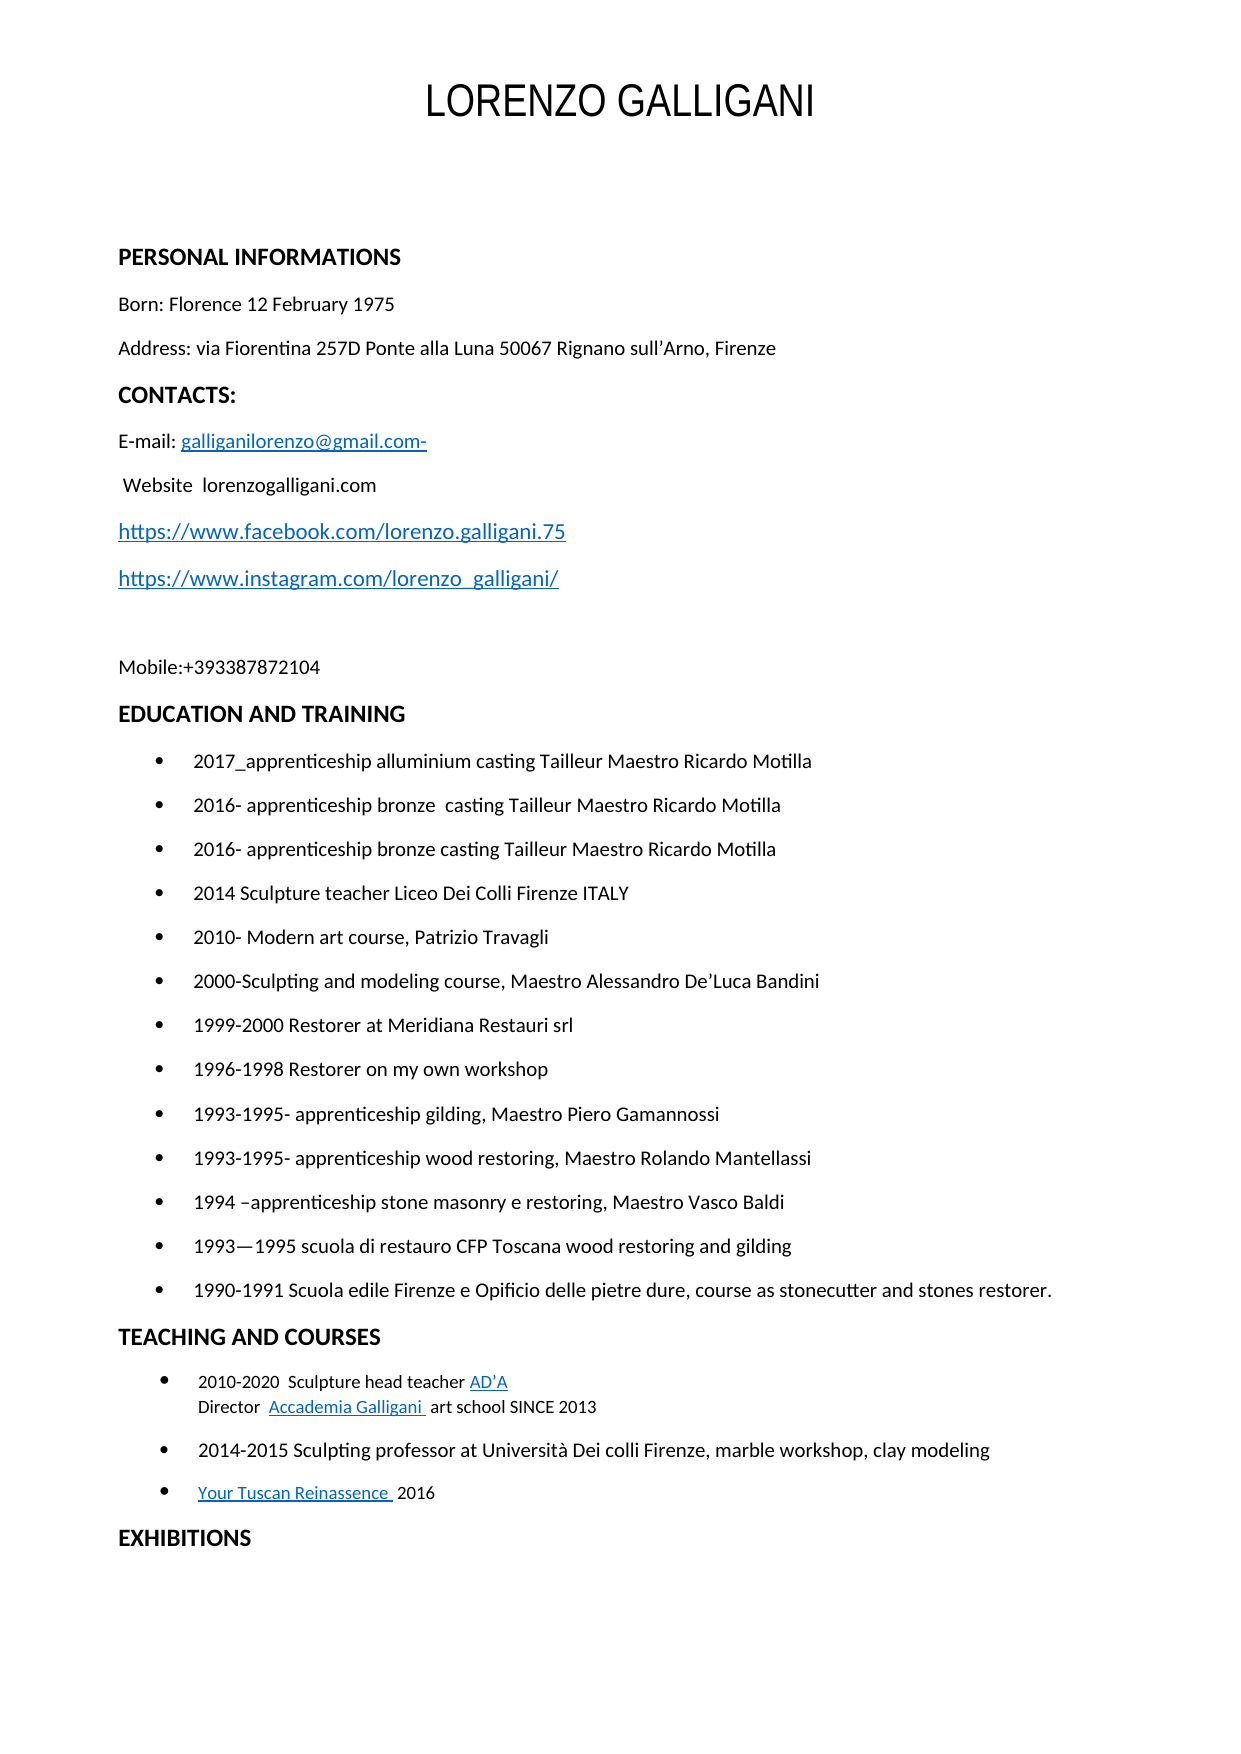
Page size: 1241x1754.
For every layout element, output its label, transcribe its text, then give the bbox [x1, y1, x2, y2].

list Your Tuscan Reinassence 2016 [160, 1481, 1122, 1504]
text Address: via Fiorentina 257D Ponte alla Luna 50067 Rignano sull’Arno, Firenze [118, 335, 1122, 360]
text E-mail: galliganilorenzo@gmail.com- [118, 429, 1122, 454]
list 1993-1995- apprenticeship gilding, Maestro Piero Gamannossi [156, 1101, 1122, 1126]
list 1993-1995- apprenticeship wood restoring, Maestro Rolando Mantellassi [156, 1145, 1122, 1170]
list 2016- apprenticeship bronze casting Tailleur Maestro Ricardo Motilla [156, 836, 1122, 862]
text PERSONAL INFORMATIONS [118, 241, 1122, 272]
list 2016- apprenticeship bronze casting Tailleur Maestro Ricardo Motilla [156, 792, 1122, 818]
text Website lorenzogalligani.com [118, 473, 1122, 498]
text EDUCATION AND TRAINING [118, 699, 1122, 729]
text EXHIBITIONS [118, 1522, 1122, 1553]
list 2014 Sculpture teacher Liceo Dei Colli Firenze ITALY [156, 880, 1122, 906]
text Born: Florence 12 February 1975 [118, 291, 1122, 316]
list 2014-2015 Sculpting professor at Università Dei colli Firenze, marble workshop, clay modeling [160, 1437, 1122, 1462]
list 1996-1998 Restorer on my own workshop [156, 1057, 1122, 1082]
text https://www.instagram.com/lorenzo_galligani/ [118, 564, 1122, 592]
list 1999-2000 Restorer at Meridiana Restauri srl [156, 1013, 1122, 1038]
list 1993—1995 scuola di restauro CFP Toscana wood restoring and gilding [156, 1233, 1122, 1258]
text CONTACTS: [118, 379, 1122, 409]
text https://www.facebook.com/lorenzo.galligani.75 [118, 517, 1122, 545]
text Mobile:+393387872104 [118, 654, 1122, 680]
text TEACHING AND COURSES [118, 1321, 1122, 1352]
list 2010-2020 Sculpture head teacher AD’A Director Accademia Galligani art school SINCE 2013 [160, 1371, 1122, 1418]
list 2000-Sculpting and modeling course, Maestro Alessandro De’Luca Bandini [156, 968, 1122, 994]
list 1994 –apprenticeship stone masonry e restoring, Maestro Vasco Baldi [156, 1189, 1122, 1214]
list 1990-1991 Scuola edile Firenze e Opificio delle pietre dure, course as stonecutter and stones restorer. [156, 1277, 1122, 1302]
list 2017_apprenticeship alluminium casting Tailleur Maestro Ricardo Motilla [156, 748, 1122, 774]
list 2010- Modern art course, Patrizio Travagli [156, 924, 1122, 950]
